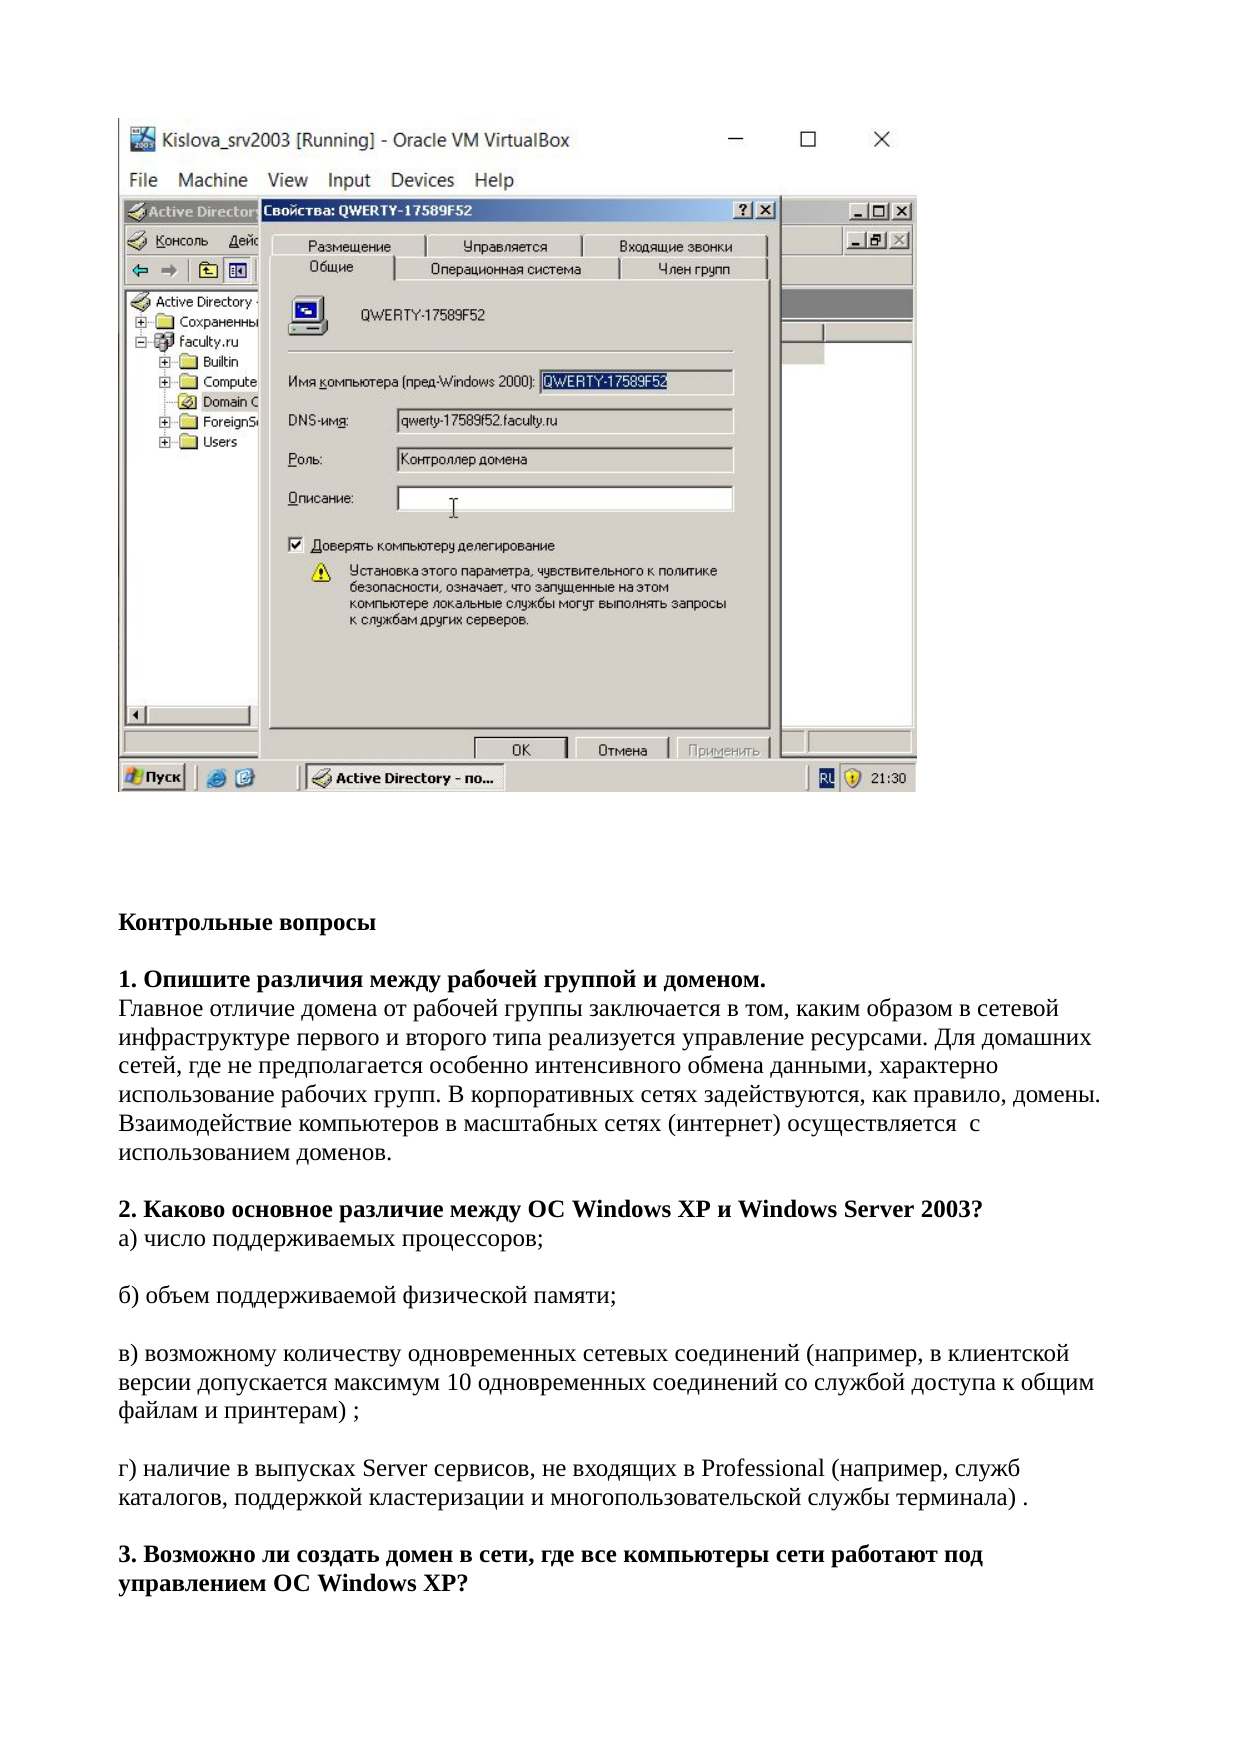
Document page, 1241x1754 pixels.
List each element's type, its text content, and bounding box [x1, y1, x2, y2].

text Главное отличие домена от рабочей группы заключается в том, каким образом в сетевой инфраструктуре первого и второго типа реализуется управление ресурсами. Для домашних сетей, где не предполагается особенно интенсивного обмена данными, характерно использование рабочих групп. В корпоративных сетях задействуются, как правило, домены. Взаимодействие компьютеров в масштабных сетях (интернет) осуществляется с использованием доменов. 2. Каково основное различие между ОС Windows XP и Windows Server 2003? а) число поддерживаемых процессоров; [118, 993, 1122, 1252]
text Контрольные вопросы 1. Опишите различия между рабочей группой и доменом. [118, 878, 1122, 993]
text г) наличие в выпусках Server сервисов, не входящих в Professional (например, служб каталогов, поддержкой кластеризации и многопользовательской службы терминала) . 3. Возможно ли создать домен в сети, где все компьютеры сети работают под управлением ОС Windows XP? [118, 1453, 1122, 1597]
text б) объем поддерживаемой физической памяти; [118, 1281, 1122, 1309]
text в) возможному количеству одновременных сетевых соединений (например, в клиентской версии допускается максимум 10 одновременных соединений со службой доступа к общим файлам и принтерам) ; [118, 1338, 1122, 1424]
